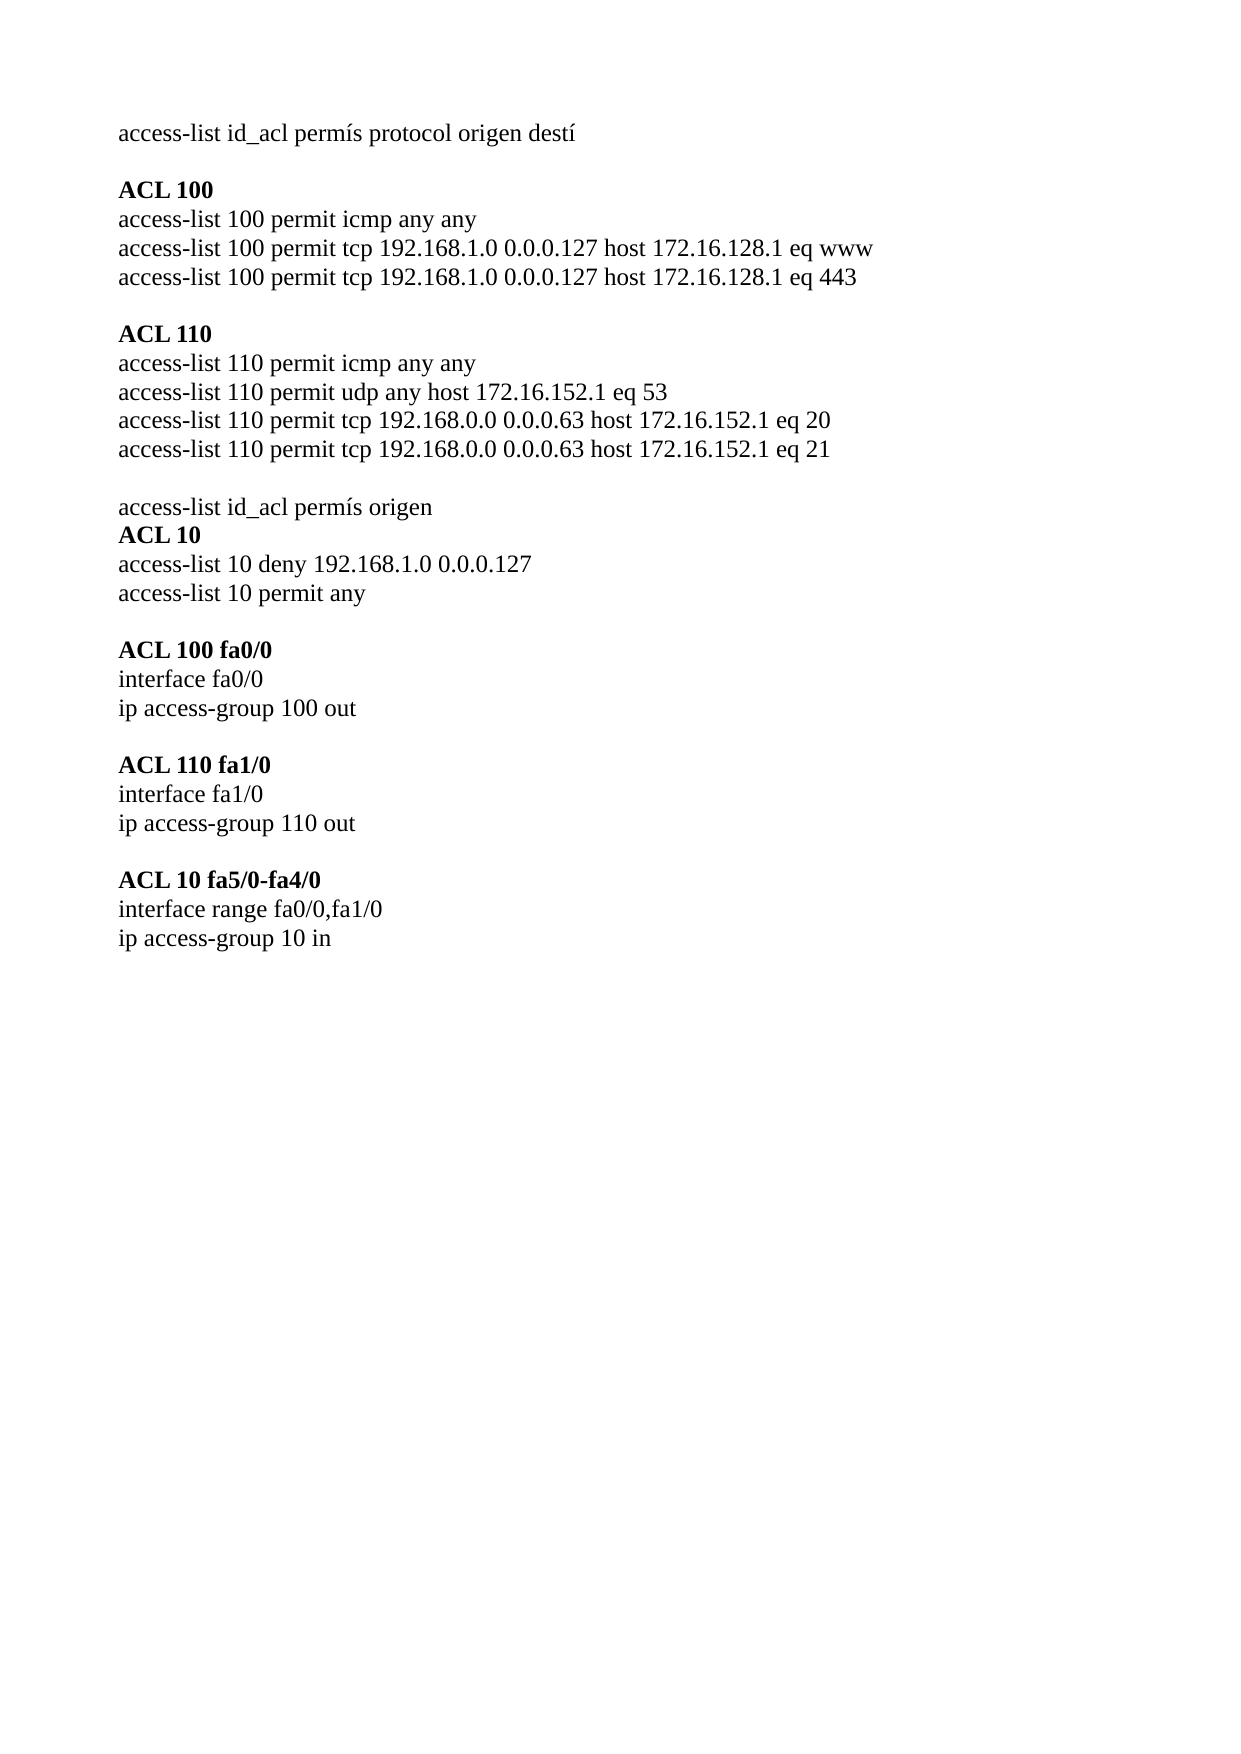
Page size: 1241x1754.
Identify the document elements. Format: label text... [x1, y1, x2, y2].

text access-list 100 permit tcp 192.168.1.0 0.0.0.127 host 172.16.128.1 eq www [118, 233, 1122, 262]
text ACL 10 fa5/0-fa4/0 [118, 866, 1122, 894]
text access-list 110 permit icmp any any [118, 348, 1122, 377]
text access-list 10 permit any [118, 578, 1122, 607]
text access-list 110 permit tcp 192.168.0.0 0.0.0.63 host 172.16.152.1 eq 20 [118, 406, 1122, 434]
text ip access-group 100 out [118, 693, 1122, 722]
text access-list 100 permit icmp any any [118, 204, 1122, 233]
text access-list 10 deny 192.168.1.0 0.0.0.127 [118, 549, 1122, 578]
text ACL 110 fa1/0 [118, 751, 1122, 779]
text interface fa0/0 [118, 664, 1122, 693]
text access-list 100 permit tcp 192.168.1.0 0.0.0.127 host 172.16.128.1 eq 443 [118, 262, 1122, 291]
text ip access-group 10 in [118, 923, 1122, 952]
text access-list 110 permit tcp 192.168.0.0 0.0.0.63 host 172.16.152.1 eq 21 [118, 434, 1122, 463]
text ACL 100 [118, 176, 1122, 204]
text ip access-group 110 out [118, 808, 1122, 837]
text interface fa1/0 [118, 779, 1122, 808]
text access-list 110 permit udp any host 172.16.152.1 eq 53 [118, 377, 1122, 406]
text ACL 100 fa0/0 [118, 636, 1122, 664]
text ACL 110 [118, 319, 1122, 348]
text interface range fa0/0,fa1/0 [118, 894, 1122, 923]
text access-list id_acl permís protocol origen destí [118, 118, 1122, 147]
text ACL 10 [118, 521, 1122, 549]
text access-list id_acl permís origen [118, 492, 1122, 521]
